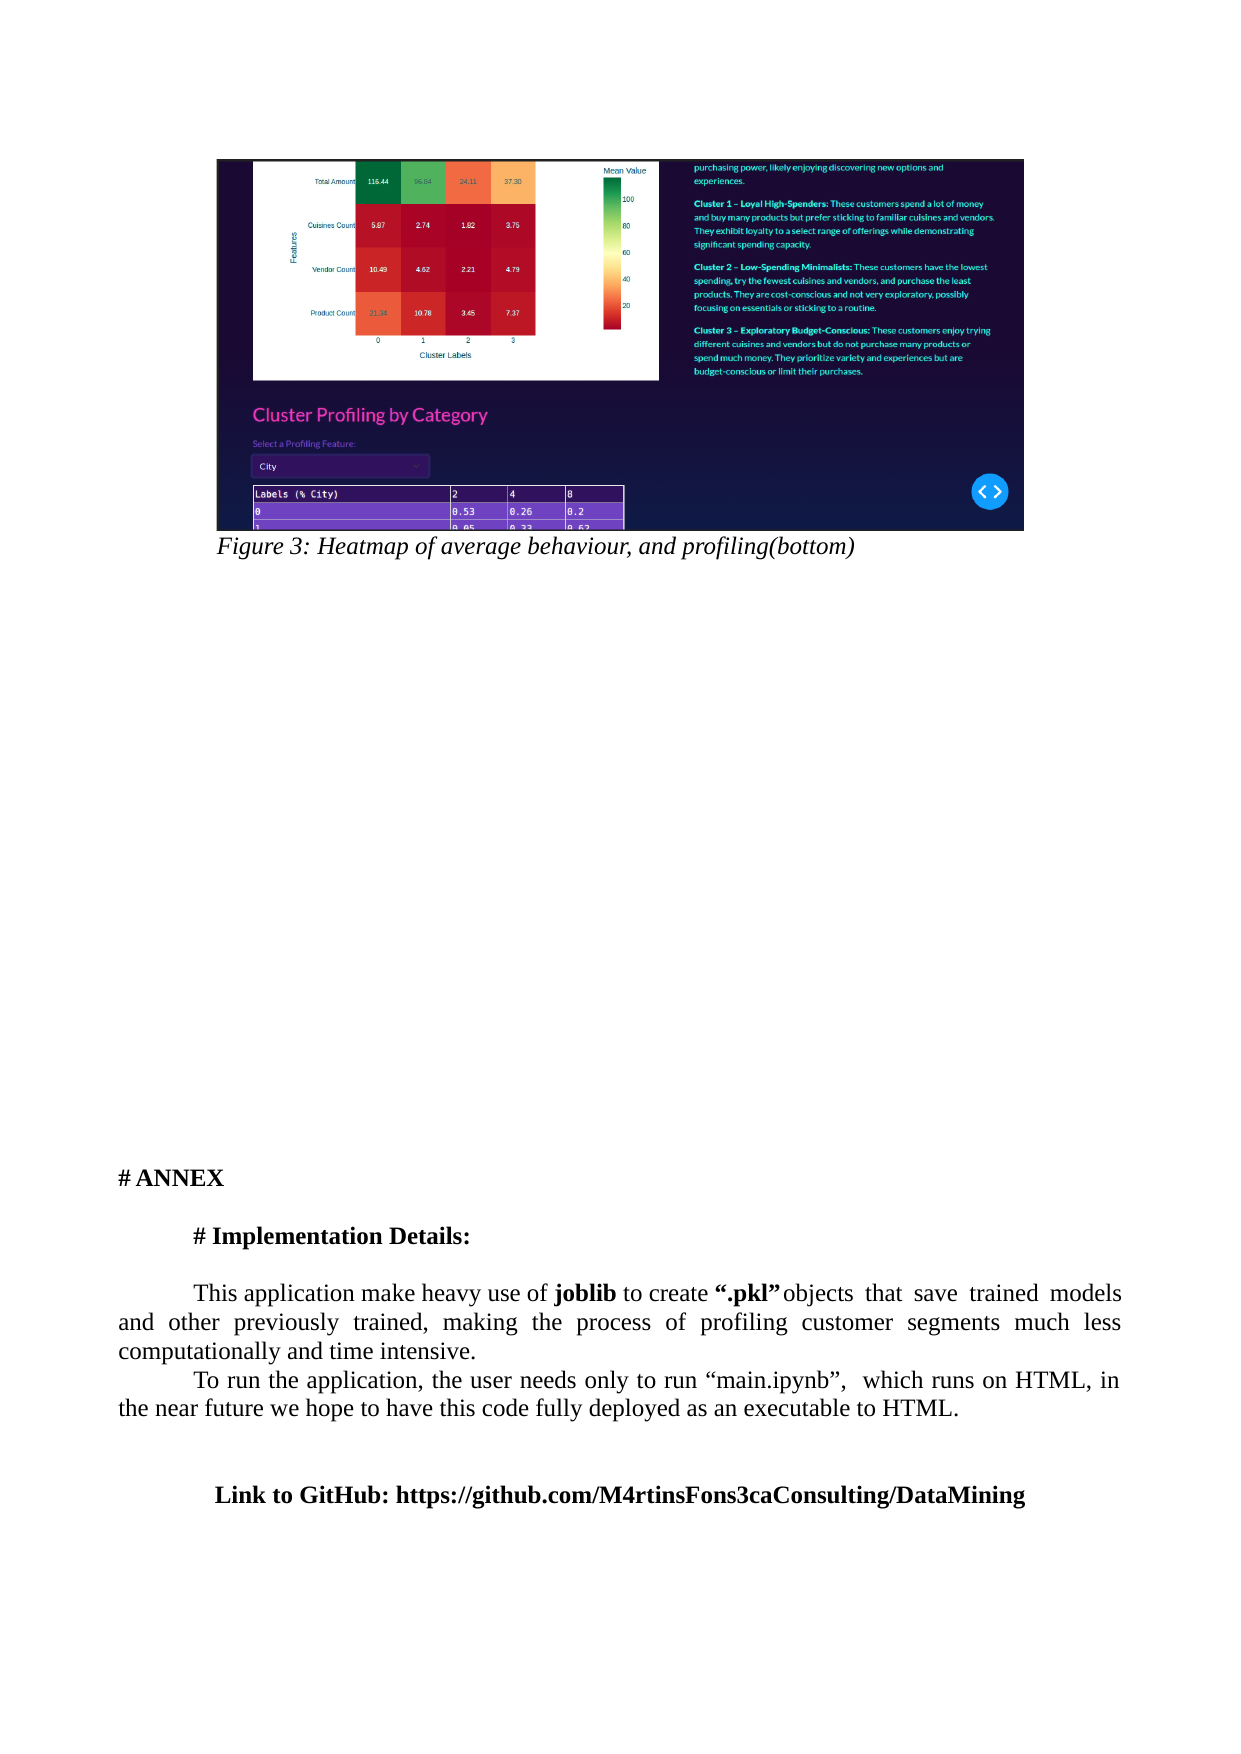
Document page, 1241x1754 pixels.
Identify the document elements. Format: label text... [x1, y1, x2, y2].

picture [216, 159, 1024, 531]
text Link to GitHub: https://github.com/M4rtinsFons3caConsulting/DataMining [118, 1480, 1122, 1508]
text Figure 3: Heatmap of average behaviour, and profiling(bottom) [217, 531, 1024, 560]
text # ANNEX [118, 1163, 1122, 1192]
text # Implementation Details: [118, 1221, 1122, 1250]
text This application make heavy use of joblib to create “.pkl” objects that save trained models and other previously trained, making the process of profiling customer segments much less computationally and time intensive. [118, 1278, 1122, 1365]
text To run the application, the user needs only to run “main.ipynb”, which runs on HTML, in the near future we hope to have this code fully deployed as an executable to HTML. [118, 1365, 1122, 1422]
